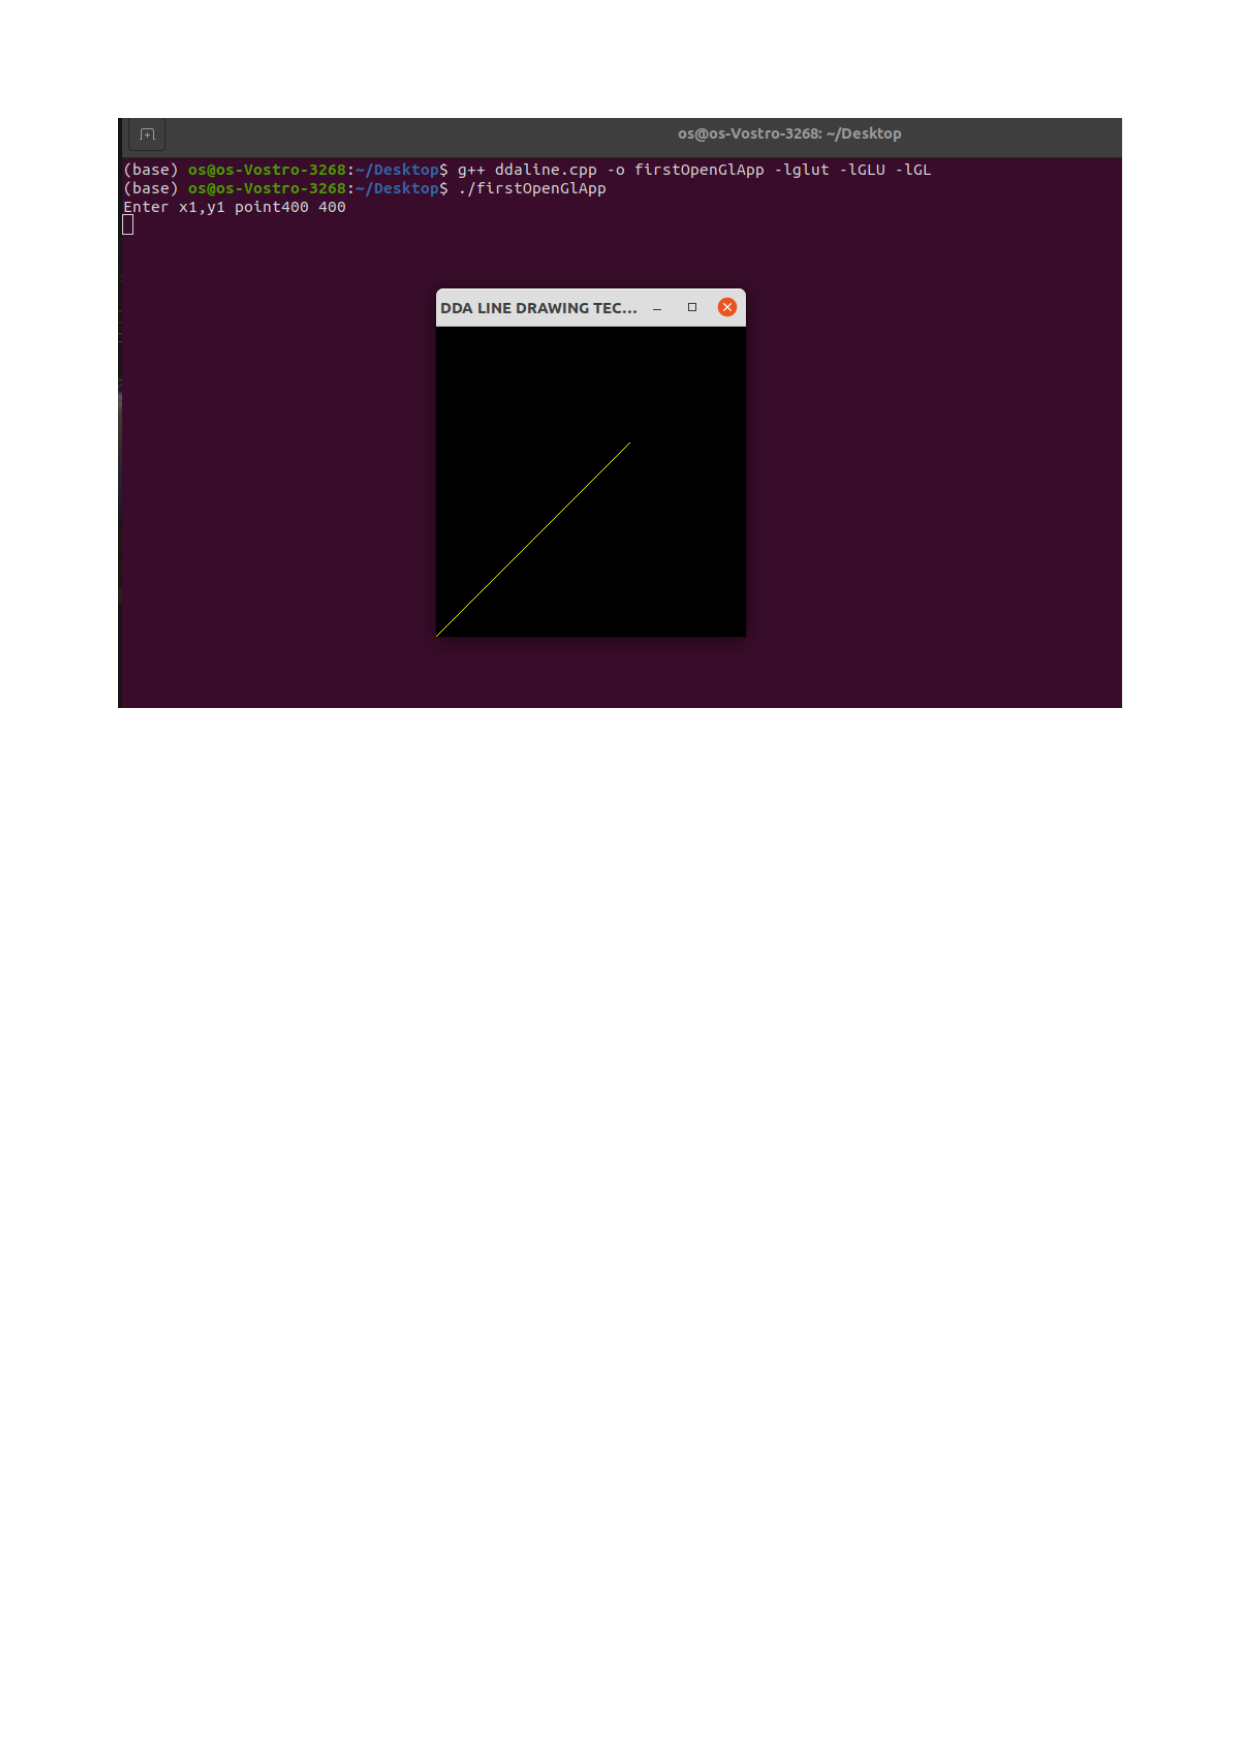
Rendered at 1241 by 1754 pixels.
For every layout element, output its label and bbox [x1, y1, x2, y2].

picture [118, 118, 1123, 708]
